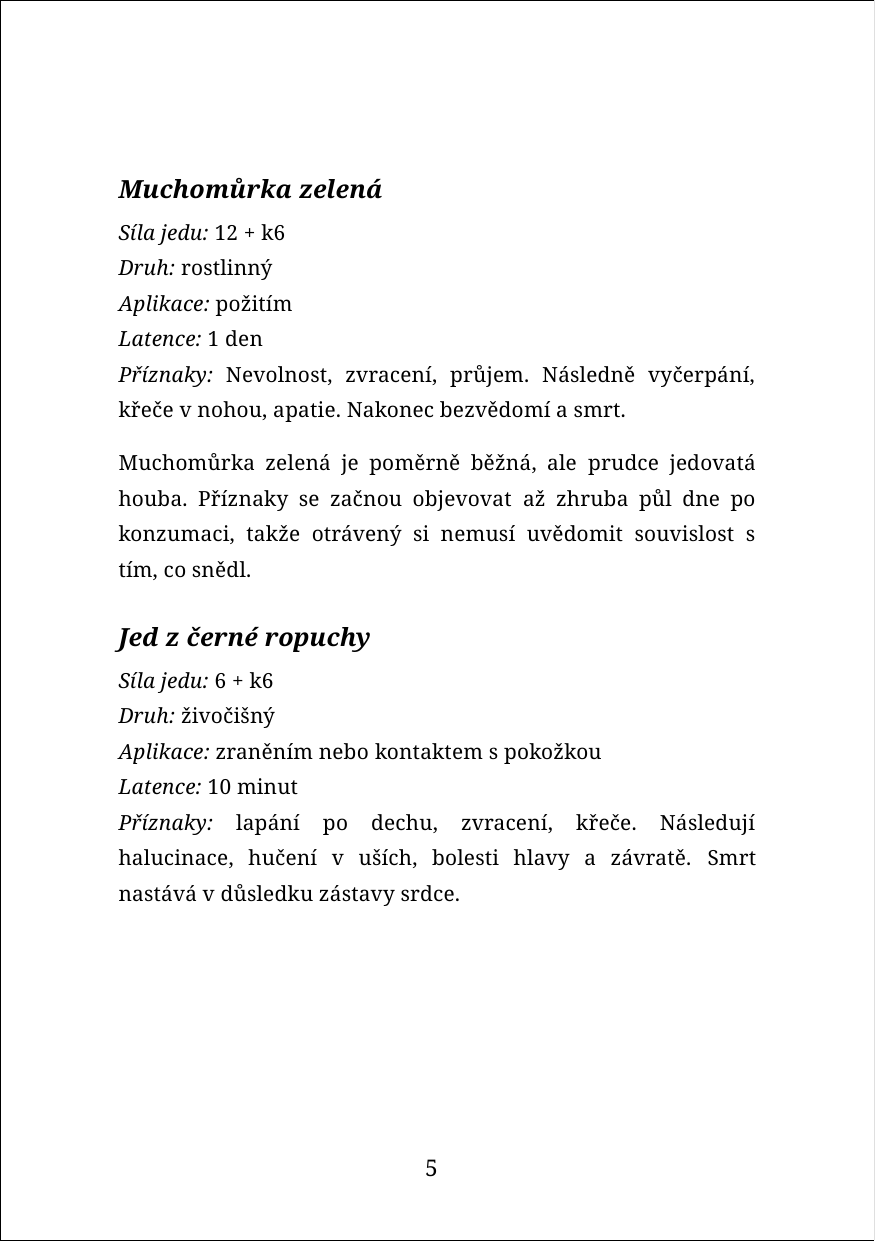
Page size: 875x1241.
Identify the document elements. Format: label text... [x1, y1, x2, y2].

text Síla jedu: 6 + k6 Druh: živočišný Aplikace: zraněním nebo kontaktem s pokožkou Latence: 10 minut Příznaky: lapání po dechu, zvracení, křeče. Následují halucinace, hučení v uších, bolesti hlavy a závratě. Smrt nastává v důsledku zástavy srdce. [118, 666, 756, 907]
subtitle Muchomůrka zelená [118, 172, 756, 206]
subtitle Jed z černé ropuchy [118, 620, 756, 654]
text Síla jedu: 12 + k6 Druh: rostlinný Aplikace: požitím Latence: 1 den Příznaky: Nevolnost, zvracení, průjem. Následně vyčerpání, křeče v nohou, apatie. Nakonec bezvědomí a smrt. [118, 218, 756, 424]
text Muchomůrka zelená je poměrně běžná, ale prudce jedovatá houba. Příznaky se začnou objevovat až zhruba půl dne po konzumaci, takže otrávený si nemusí uvědomit souvislost s tím, co snědl. [118, 448, 756, 583]
